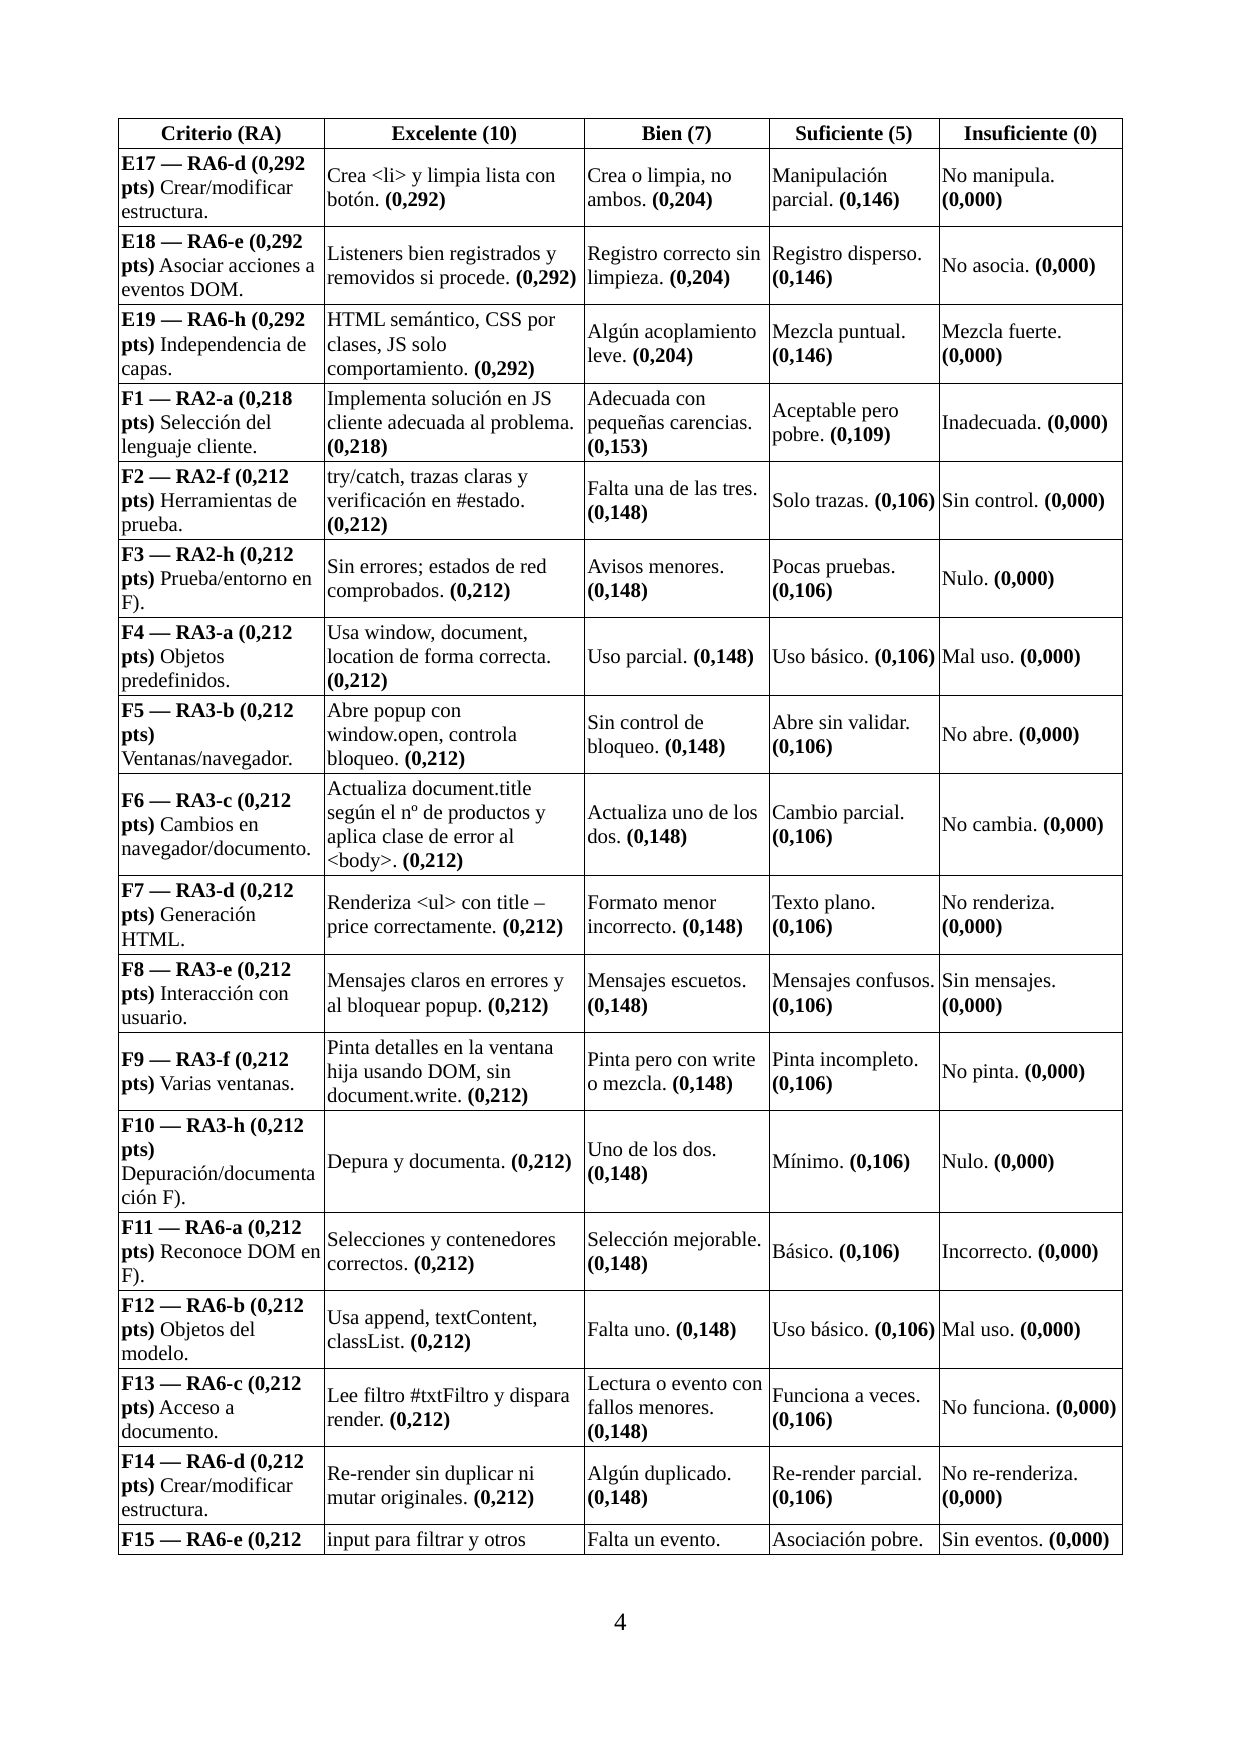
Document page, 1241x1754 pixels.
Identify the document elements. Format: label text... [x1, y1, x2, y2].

table_cell Registro correcto sin limpieza. (0,204) [585, 227, 769, 304]
table_cell HTML semántico, CSS por clases, JS solo comportamiento. (0,292) [325, 305, 584, 382]
table_cell Nulo. (0,000) [940, 1111, 1122, 1212]
table_cell Uso básico. (0,106) [770, 1291, 939, 1368]
table_cell Uso parcial. (0,148) [585, 618, 769, 695]
table_cell Abre popup con window.open, controla bloqueo. (0,212) [325, 696, 584, 773]
table_cell Pocas pruebas. (0,106) [770, 540, 939, 617]
table_cell Manipulación parcial. (0,146) [770, 149, 939, 226]
table_cell E17 — RA6-d (0,292 pts) Crear/modificar estructura. [119, 149, 324, 226]
table_cell Usa append, textContent, classList. (0,212) [325, 1291, 584, 1368]
table_header Suficiente (5) [770, 119, 939, 148]
table_cell Mal uso. (0,000) [940, 1291, 1122, 1368]
table_cell Algún duplicado. (0,148) [585, 1447, 769, 1524]
table_cell Registro disperso. (0,146) [770, 227, 939, 304]
table_cell Mensajes escuetos. (0,148) [585, 955, 769, 1032]
table_cell No asocia. (0,000) [940, 227, 1122, 304]
table_cell Aceptable pero pobre. (0,109) [770, 384, 939, 461]
table_header Insuficiente (0) [940, 119, 1122, 148]
table_cell E19 — RA6-h (0,292 pts) Independencia de capas. [119, 305, 324, 382]
table_cell E18 — RA6-e (0,292 pts) Asociar acciones a eventos DOM. [119, 227, 324, 304]
table_cell No abre. (0,000) [940, 696, 1122, 773]
table_cell Adecuada con pequeñas carencias. (0,153) [585, 384, 769, 461]
table_cell Solo trazas. (0,106) [770, 462, 939, 539]
table_cell Usa window, document, location de forma correcta. (0,212) [325, 618, 584, 695]
table_cell Mal uso. (0,000) [940, 618, 1122, 695]
table_cell F1 — RA2-a (0,218 pts) Selección del lenguaje cliente. [119, 384, 324, 461]
table_cell Uno de los dos. (0,148) [585, 1111, 769, 1212]
table_cell No manipula. (0,000) [940, 149, 1122, 226]
table_cell Falta una de las tres. (0,148) [585, 462, 769, 539]
table_cell F5 — RA3-b (0,212 pts) Ventanas/navegador. [119, 696, 324, 773]
table_cell Texto plano. (0,106) [770, 876, 939, 953]
table_cell Falta uno. (0,148) [585, 1291, 769, 1368]
table_cell F8 — RA3-e (0,212 pts) Interacción con usuario. [119, 955, 324, 1032]
table_cell Sin mensajes. (0,000) [940, 955, 1122, 1032]
table_cell Uso básico. (0,106) [770, 618, 939, 695]
table_cell Mensajes confusos. (0,106) [770, 955, 939, 1032]
table_cell Algún acoplamiento leve. (0,204) [585, 305, 769, 382]
table_cell Crea <li> y limpia lista con botón. (0,292) [325, 149, 584, 226]
table_cell Actualiza document.title según el nº de productos y aplica clase de error al <body>. (0,212) [325, 774, 584, 875]
table_cell F11 — RA6-a (0,212 pts) Reconoce DOM en F). [119, 1213, 324, 1290]
table_cell Mensajes claros en errores y al bloquear popup. (0,212) [325, 955, 584, 1032]
table_cell Sin control de bloqueo. (0,148) [585, 696, 769, 773]
table_cell F4 — RA3-a (0,212 pts) Objetos predefinidos. [119, 618, 324, 695]
table_cell Cambio parcial. (0,106) [770, 774, 939, 875]
table_cell Inadecuada. (0,000) [940, 384, 1122, 461]
table_cell Actualiza uno de los dos. (0,148) [585, 774, 769, 875]
table_cell Incorrecto. (0,000) [940, 1213, 1122, 1290]
table_cell try/catch, trazas claras y verificación en #estado. (0,212) [325, 462, 584, 539]
table_cell Depura y documenta. (0,212) [325, 1111, 584, 1212]
table_cell Abre sin validar. (0,106) [770, 696, 939, 773]
table_cell Básico. (0,106) [770, 1213, 939, 1290]
table_cell Sin errores; estados de red comprobados. (0,212) [325, 540, 584, 617]
table_cell Lee filtro #txtFiltro y dispara render. (0,212) [325, 1369, 584, 1446]
table_cell input para filtrar y otros [325, 1525, 584, 1554]
table_cell F3 — RA2-h (0,212 pts) Prueba/entorno en F). [119, 540, 324, 617]
table_cell Pinta incompleto. (0,106) [770, 1033, 939, 1110]
table_cell Crea o limpia, no ambos. (0,204) [585, 149, 769, 226]
table_cell Avisos menores. (0,148) [585, 540, 769, 617]
table_cell No pinta. (0,000) [940, 1033, 1122, 1110]
table_cell F13 — RA6-c (0,212 pts) Acceso a documento. [119, 1369, 324, 1446]
table_cell Listeners bien registrados y removidos si procede. (0,292) [325, 227, 584, 304]
table_cell Renderiza <ul> con title – price correctamente. (0,212) [325, 876, 584, 953]
table_cell No renderiza. (0,000) [940, 876, 1122, 953]
table_cell F15 — RA6-e (0,212 [119, 1525, 324, 1554]
table_cell Falta un evento. [585, 1525, 769, 1554]
table_cell Asociación pobre. [770, 1525, 939, 1554]
table_cell F9 — RA3-f (0,212 pts) Varias ventanas. [119, 1033, 324, 1110]
table_cell Mínimo. (0,106) [770, 1111, 939, 1212]
table_cell Implementa solución en JS cliente adecuada al problema. (0,218) [325, 384, 584, 461]
table_cell F10 — RA3-h (0,212 pts) Depuración/documentación F). [119, 1111, 324, 1212]
table_cell Formato menor incorrecto. (0,148) [585, 876, 769, 953]
table_cell Lectura o evento con fallos menores. (0,148) [585, 1369, 769, 1446]
table_cell Re-render sin duplicar ni mutar originales. (0,212) [325, 1447, 584, 1524]
table_header Excelente (10) [325, 119, 584, 148]
table_cell Mezcla fuerte. (0,000) [940, 305, 1122, 382]
table_cell F6 — RA3-c (0,212 pts) Cambios en navegador/documento. [119, 774, 324, 875]
table_cell Selección mejorable. (0,148) [585, 1213, 769, 1290]
table_cell No funciona. (0,000) [940, 1369, 1122, 1446]
table_cell F7 — RA3-d (0,212 pts) Generación HTML. [119, 876, 324, 953]
table_cell Pinta detalles en la ventana hija usando DOM, sin document.write. (0,212) [325, 1033, 584, 1110]
table_cell Re-render parcial. (0,106) [770, 1447, 939, 1524]
table_cell Selecciones y contenedores correctos. (0,212) [325, 1213, 584, 1290]
table_cell Nulo. (0,000) [940, 540, 1122, 617]
table_cell Sin eventos. (0,000) [940, 1525, 1122, 1554]
table_cell F2 — RA2-f (0,212 pts) Herramientas de prueba. [119, 462, 324, 539]
table_cell F12 — RA6-b (0,212 pts) Objetos del modelo. [119, 1291, 324, 1368]
table_cell Pinta pero con write o mezcla. (0,148) [585, 1033, 769, 1110]
table_header Bien (7) [585, 119, 769, 148]
table_cell No cambia. (0,000) [940, 774, 1122, 875]
table_cell Mezcla puntual. (0,146) [770, 305, 939, 382]
table_header Criterio (RA) [119, 119, 324, 148]
table_cell Sin control. (0,000) [940, 462, 1122, 539]
table_cell No re-renderiza. (0,000) [940, 1447, 1122, 1524]
table_cell Funciona a veces. (0,106) [770, 1369, 939, 1446]
table_cell F14 — RA6-d (0,212 pts) Crear/modificar estructura. [119, 1447, 324, 1524]
